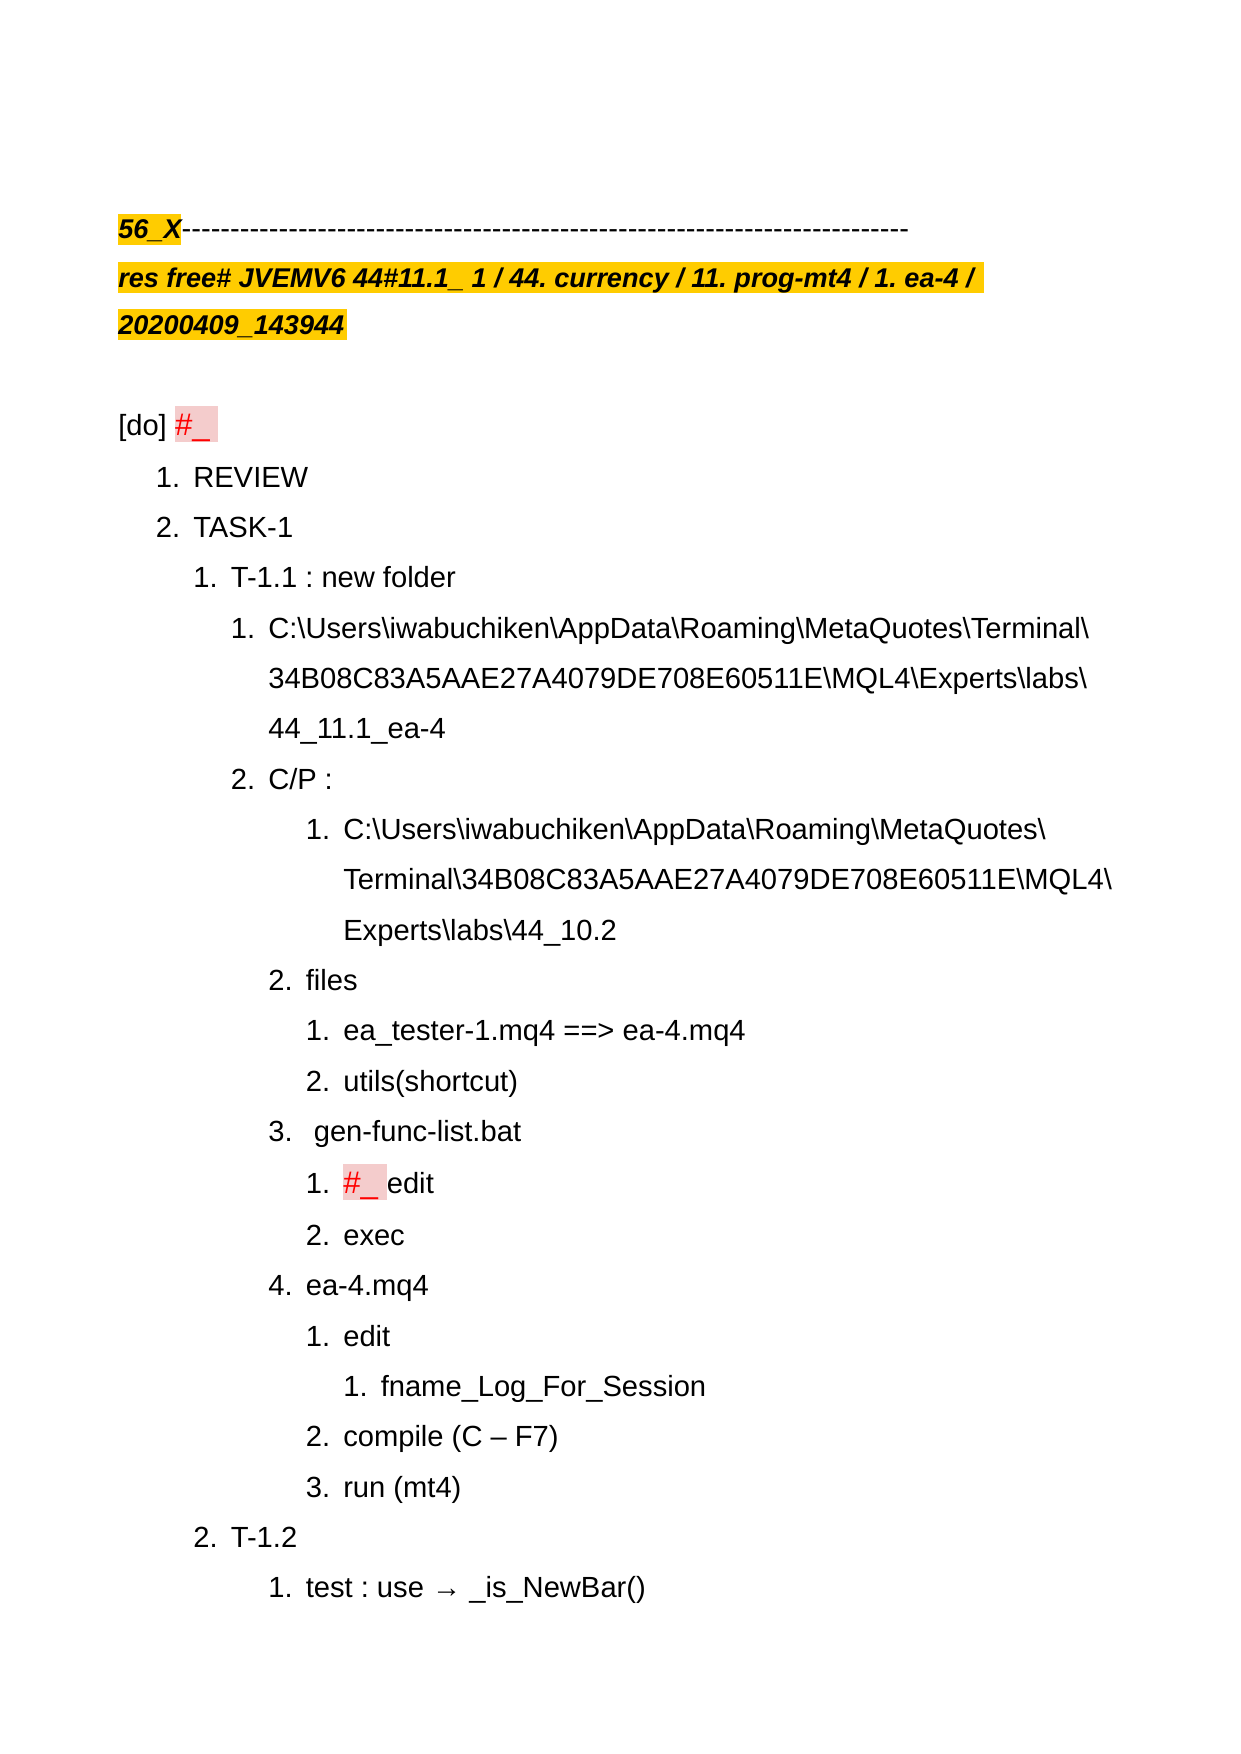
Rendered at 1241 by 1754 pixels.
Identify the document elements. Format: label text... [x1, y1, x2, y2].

list edit [306, 1319, 1122, 1352]
list test : use → _is_NewBar() [268, 1570, 1122, 1604]
list gen-func-list.bat [268, 1114, 1122, 1147]
list T-1.2 [193, 1520, 1122, 1553]
list ea_tester-1.mq4 ==> ea-4.mq4 [306, 1013, 1122, 1047]
list compile (C – F7) [306, 1419, 1122, 1453]
list exec [306, 1218, 1122, 1252]
list utils(shortcut) [306, 1063, 1122, 1097]
list #_ edit [306, 1164, 1122, 1200]
list C:\Users\iwabuchiken\AppData\Roaming\MetaQuotes\Terminal\34B08C83A5AAE27A4079DE708E60511E\MQL4\Experts\labs\44_10.2 [306, 812, 1122, 946]
text res free# JVEMV6 44#11.1_ 1 / 44. currency / 11. prog-mt4 / 1. ea-4 / 20200409_143944 [118, 262, 1122, 340]
list C/P : [231, 762, 1122, 795]
list TASK-1 [156, 510, 1122, 544]
text 56_X--------------------------------------------------------------------------- [118, 212, 1122, 245]
text [do] #_ [118, 406, 1122, 442]
list run (mt4) [306, 1469, 1122, 1503]
list ea-4.mq4 [268, 1268, 1122, 1302]
list fname_Log_For_Session [343, 1369, 1122, 1402]
list files [268, 963, 1122, 996]
list C:\Users\iwabuchiken\AppData\Roaming\MetaQuotes\Terminal\34B08C83A5AAE27A4079DE708E60511E\MQL4\Experts\labs\44_11.1_ea-4 [231, 611, 1122, 745]
list T-1.1 : new folder [193, 560, 1122, 594]
list REVIEW [156, 460, 1122, 493]
